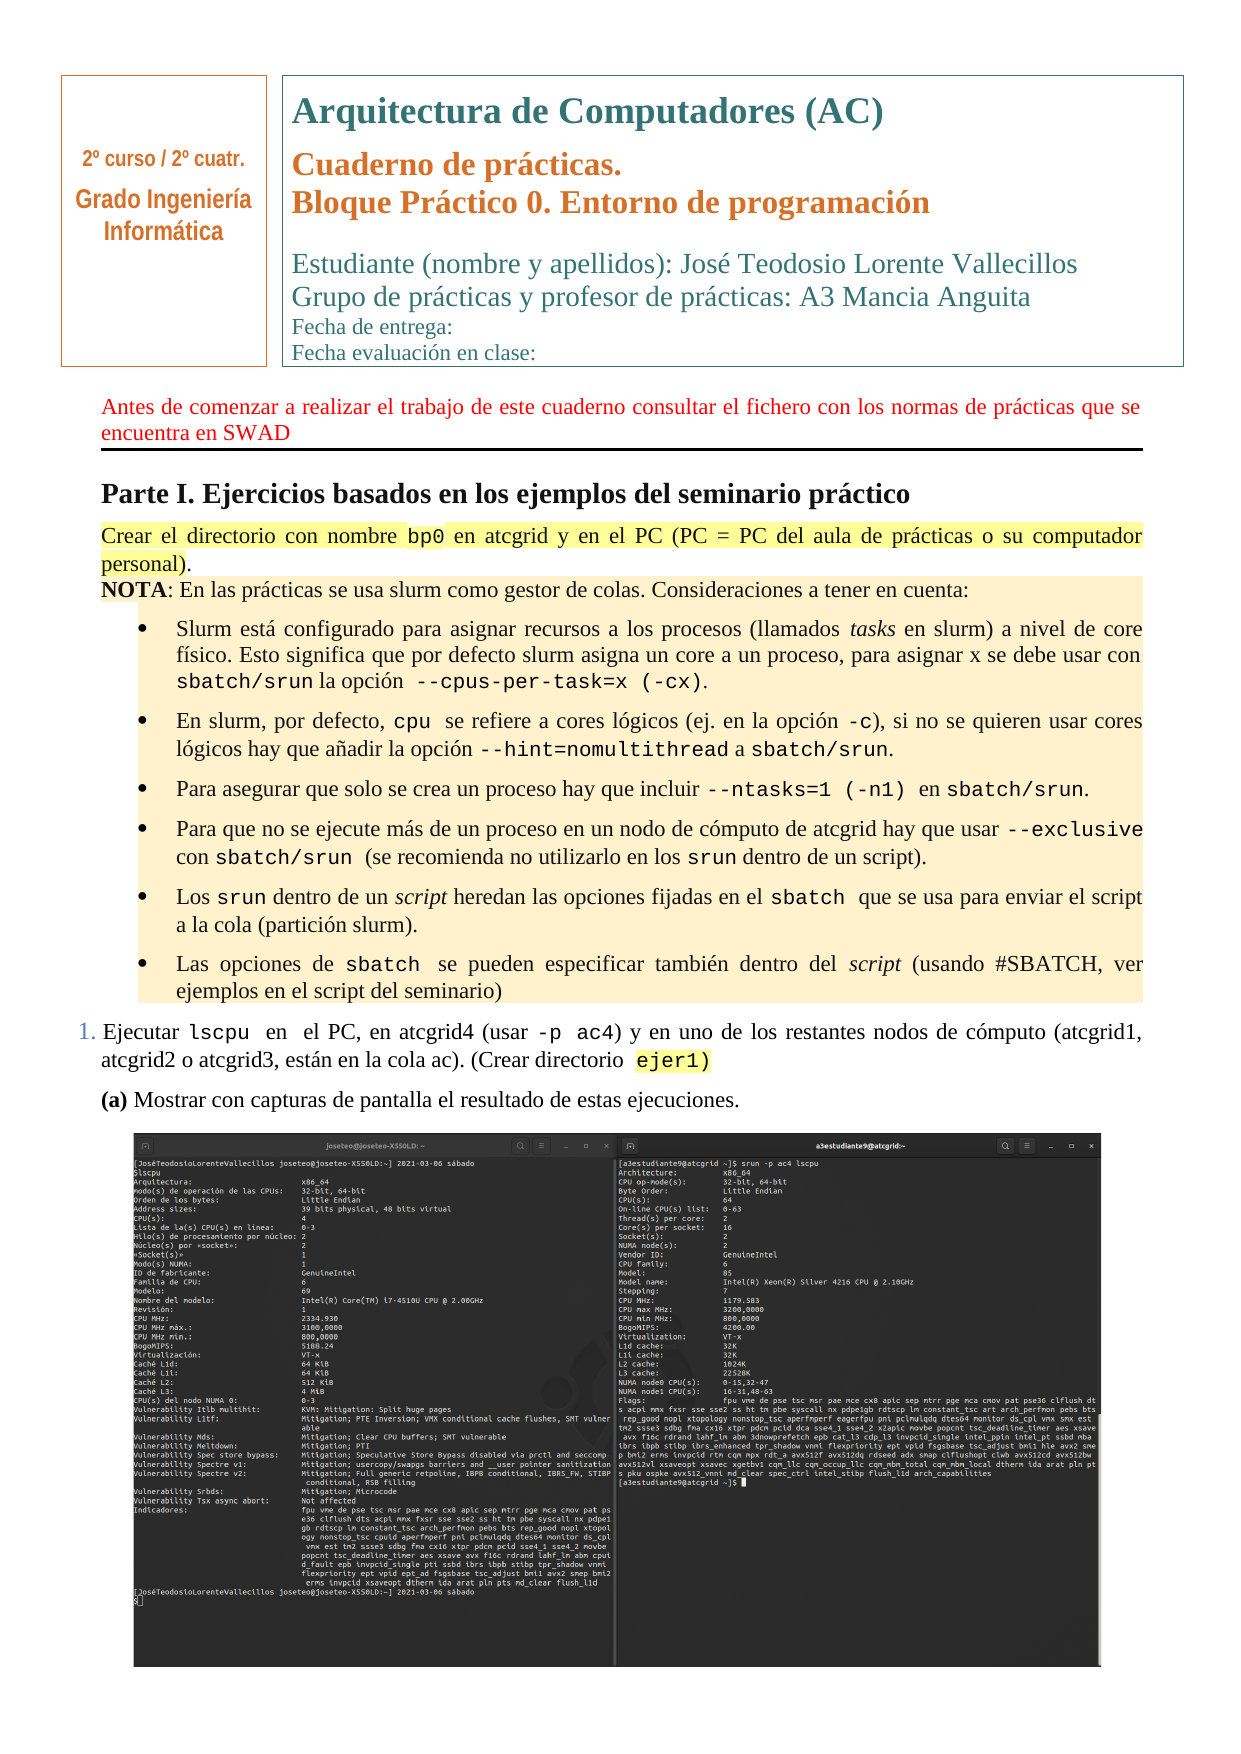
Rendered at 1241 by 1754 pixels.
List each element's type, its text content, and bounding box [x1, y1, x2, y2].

text NOTA: En las prácticas se usa slurm como gestor de colas. Consideraciones a tener en cuenta: [101, 576, 1143, 602]
list En slurm, por defecto, cpu se refiere a cores lógicos (ej. en la opción -c), si no se quieren usar cores lógicos hay que añadir la opción --hint=nomultithread a sbatch/srun. [138, 708, 1143, 763]
list Las opciones de sbatch se pueden especificar también dentro del script (usando #SBATCH, ver ejemplos en el script del seminario) [138, 949, 1143, 1003]
list Ejecutar lscpu en el PC, en atcgrid4 (usar -p ac4) y en uno de los restantes nodos de cómputo (atcgrid1, atcgrid2 o atcgrid3, están en la cola ac). (Crear directorio ejer1) [71, 1016, 1143, 1073]
text Crear el directorio con nombre bp0 en atcgrid y en el PC (PC = PC del aula de prácticas o su computador personal). [101, 522, 1143, 576]
table_header 2º curso / 2º cuatr. Grado Ingeniería Informática [62, 76, 266, 366]
text (a) Mostrar con capturas de pantalla el resultado de estas ejecuciones. [101, 1086, 1143, 1112]
list Para asegurar que solo se crea un proceso hay que incluir --ntasks=1 (-n1) en sbatch/srun. [138, 775, 1143, 803]
subtitle Parte I. Ejercicios basados en los ejemplos del seminario práctico [101, 476, 1143, 509]
list Para que no se ejecute más de un proceso en un nodo de cómputo de atcgrid hay que usar --exclusive con sbatch/srun (se recomienda no utilizarlo en los srun dentro de un script). [138, 815, 1143, 871]
picture [133, 1133, 1102, 1667]
list Los srun dentro de un script heredan las opciones fijadas en el sbatch que se usa para enviar el script a la cola (partición slurm). [138, 883, 1143, 937]
list Slurm está configurado para asignar recursos a los procesos (llamados tasks en slurm) a nivel de core físico. Esto significa que por defecto slurm asigna un core a un proceso, para asignar x se debe usar con sbatch/srun la opción --cpus-per-task=x (-cx). [138, 615, 1143, 695]
text Antes de comenzar a realizar el trabajo de este cuaderno consultar el fichero con los normas de prácticas que se encuentra en SWAD [101, 393, 1143, 448]
table_header Arquitectura de Computadores (AC) Cuaderno de prácticas. Bloque Práctico 0. Entorno de programación Estudiante (nombre y apellidos): José Teodosio Lorente Vallecillos Grupo de prácticas y profesor de prácticas: A3 Mancia Anguita Fecha de entrega: Fecha evaluación en clase: [283, 76, 1183, 366]
table_header [267, 75, 282, 366]
